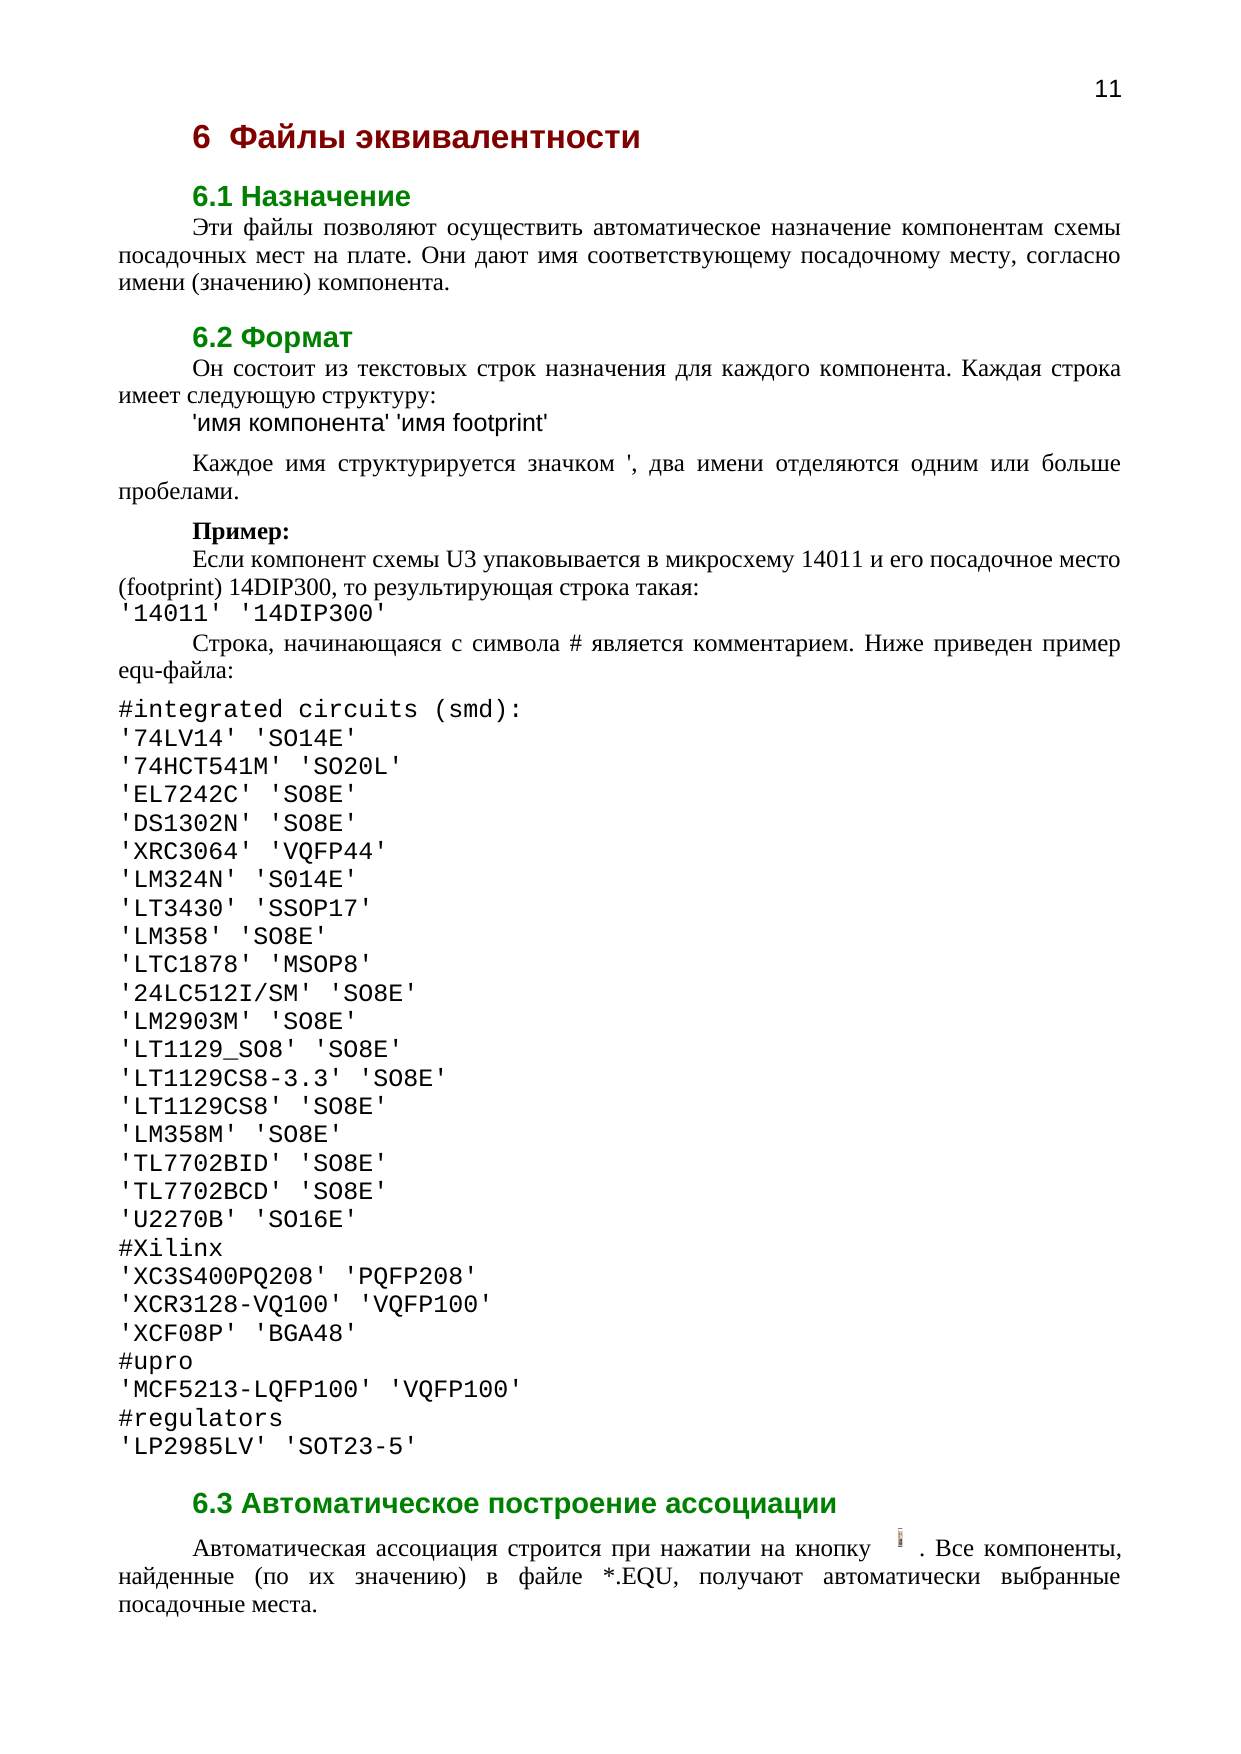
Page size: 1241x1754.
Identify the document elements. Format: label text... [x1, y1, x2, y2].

subtitle 6.2 Формат [192, 321, 1122, 354]
text Он состоит из текстовых строк назначения для каждого компонента. Каждая строка имеет следующую структуру: [118, 354, 1122, 409]
text 'U2270B' 'SO16E' [118, 1207, 1122, 1235]
text Если компонент схемы U3 упаковывается в микросхему 14011 и его посадочное место (footprint) 14DIP300, то результирующая строка такая: [118, 545, 1122, 601]
text Эти файлы позволяют осуществить автоматическое назначение компонентам схемы посадочных мест на плате. Они дают имя соответствующему посадочному месту, согласно имени (значению) компонента. [118, 213, 1122, 296]
text #Xilinx [118, 1235, 1122, 1263]
text 'LM2903M' 'SO8E' [118, 1008, 1122, 1037]
text Пример: [192, 517, 1122, 545]
text #upro [118, 1348, 1122, 1377]
text '14011' '14DIP300' [118, 601, 1122, 629]
text 'LT3430' 'SSOP17' [118, 895, 1122, 923]
text 'LTC1878' 'MSOP8' [118, 952, 1122, 980]
text Каждое имя структурируется значком ', два имени отделяются одним или больше пробелами. [118, 449, 1122, 505]
subtitle 6.1 Назначение [192, 180, 1122, 213]
subtitle 6 Файлы эквивалентности [192, 118, 1122, 155]
text '24LC512I/SM' 'SO8E' [118, 980, 1122, 1008]
text 'XRC3064' 'VQFP44' [118, 838, 1122, 867]
text 'MCF5213-LQFP100' 'VQFP100' [118, 1377, 1122, 1405]
text 'XC3S400PQ208' 'PQFP208' [118, 1263, 1122, 1292]
text 'LT1129_SO8' 'SO8E' [118, 1037, 1122, 1065]
text 'LT1129CS8-3.3' 'SO8E' [118, 1065, 1122, 1093]
text 'XCR3128-VQ100' 'VQFP100' [118, 1292, 1122, 1320]
text Автоматическая ассоциация строится при нажатии на кнопку . Все компоненты, найденные (по их значению) в файле *.EQU, получают автоматически выбранные посадочные места. [118, 1519, 1122, 1618]
text 'LM358' 'SO8E' [118, 923, 1122, 952]
text '74HCT541M' 'SO20L' [118, 753, 1122, 782]
text 'LM324N' 'S014E' [118, 867, 1122, 895]
text #integrated circuits (smd): [118, 697, 1122, 725]
text #regulators [118, 1405, 1122, 1433]
text 'TL7702BCD' 'SO8E' [118, 1178, 1122, 1207]
text 'LP2985LV' 'SOT23-5' [118, 1433, 1122, 1462]
text 'LM358M' 'SO8E' [118, 1122, 1122, 1150]
text 'DS1302N' 'SO8E' [118, 810, 1122, 838]
text 'XCF08P' 'BGA48' [118, 1320, 1122, 1348]
text 'EL7242C' 'SO8E' [118, 782, 1122, 810]
text 'LT1129CS8' 'SO8E' [118, 1093, 1122, 1122]
text 'TL7702BID' 'SO8E' [118, 1150, 1122, 1178]
text 'имя компонента' 'имя footprint' [118, 409, 1122, 437]
text Строка, начинающаяся с символа # является комментарием. Ниже приведен пример equ-файла: [118, 629, 1122, 684]
text '74LV14' 'SO14E' [118, 725, 1122, 753]
subtitle 6.3 Автоматическое построение ассоциации [192, 1487, 1122, 1519]
